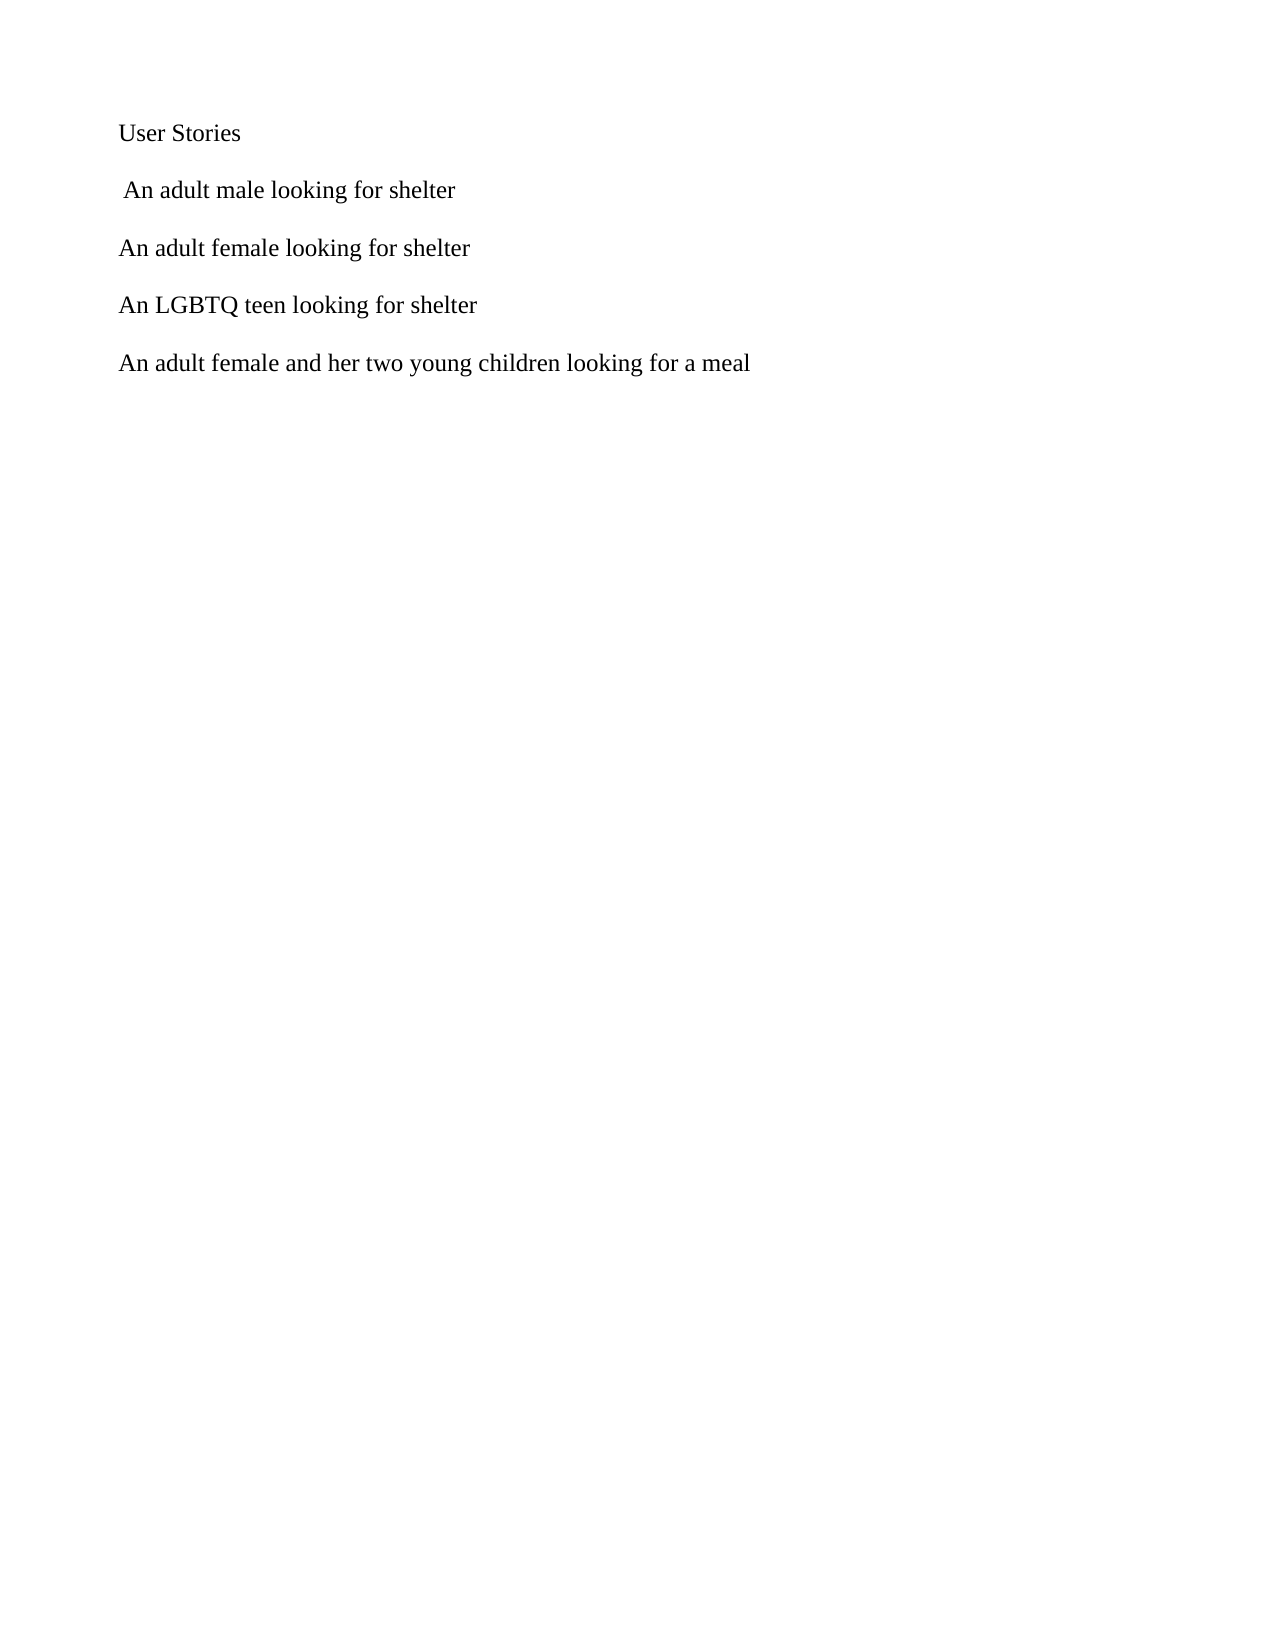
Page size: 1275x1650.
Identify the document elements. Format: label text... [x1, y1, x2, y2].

text An adult female looking for shelter [118, 233, 1157, 262]
text User Stories [118, 118, 1157, 147]
text An adult female and her two young children looking for a meal [118, 348, 1157, 377]
text An LGBTQ teen looking for shelter [118, 291, 1157, 319]
text An adult male looking for shelter [118, 176, 1157, 204]
